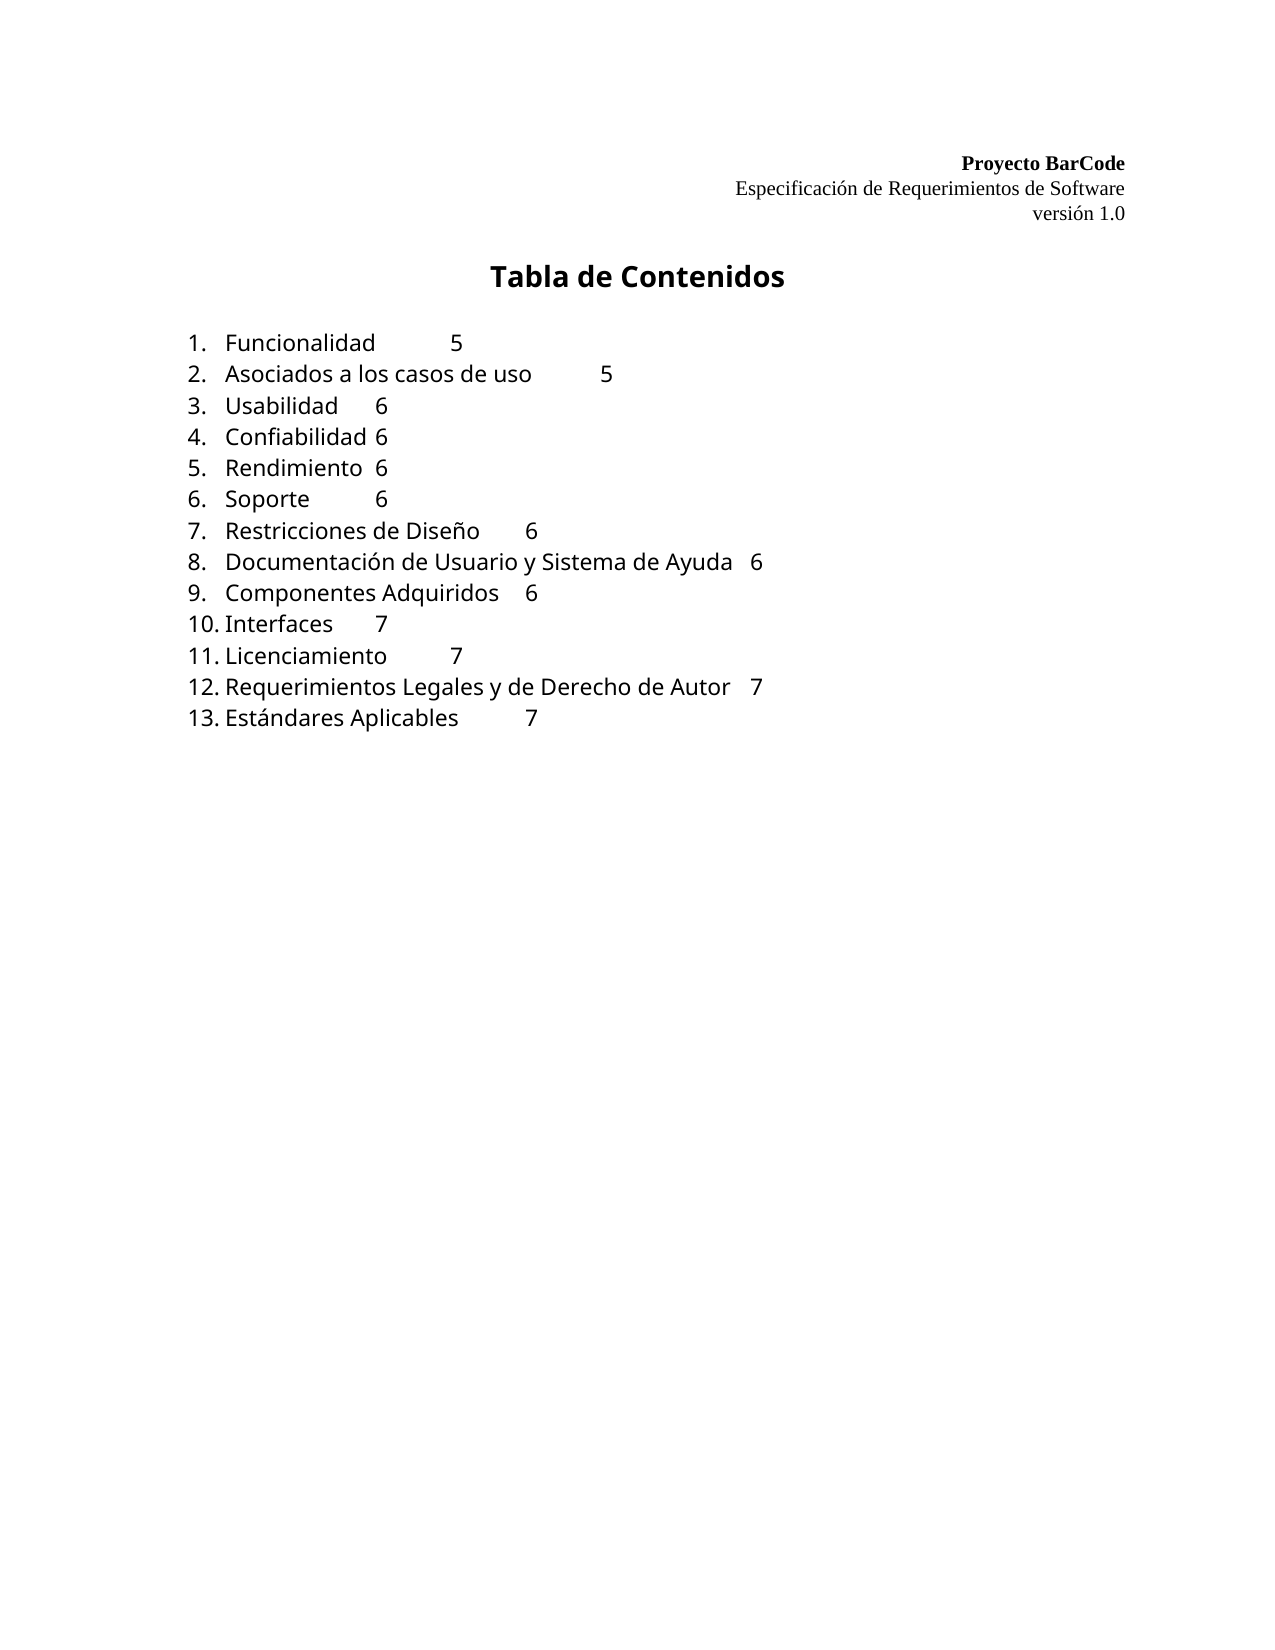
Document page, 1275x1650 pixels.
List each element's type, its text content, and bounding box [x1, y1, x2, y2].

list Usabilidad 6 [187, 390, 1125, 421]
list Interfaces 7 [187, 608, 1125, 640]
list Soporte 6 [187, 483, 1125, 515]
list Confiabilidad 6 [187, 421, 1125, 452]
text Tabla de Contenidos [150, 256, 1125, 296]
list Restricciones de Diseño 6 [187, 515, 1125, 546]
list Funcionalidad 5 [187, 327, 1125, 358]
list Documentación de Usuario y Sistema de Ayuda 6 [187, 546, 1125, 577]
list Estándares Aplicables 7 [187, 702, 1125, 733]
list Asociados a los casos de uso 5 [187, 358, 1125, 390]
list Rendimiento 6 [187, 452, 1125, 483]
list Componentes Adquiridos 6 [187, 577, 1125, 608]
list Requerimientos Legales y de Derecho de Autor 7 [187, 671, 1125, 702]
list Licenciamiento 7 [187, 640, 1125, 671]
